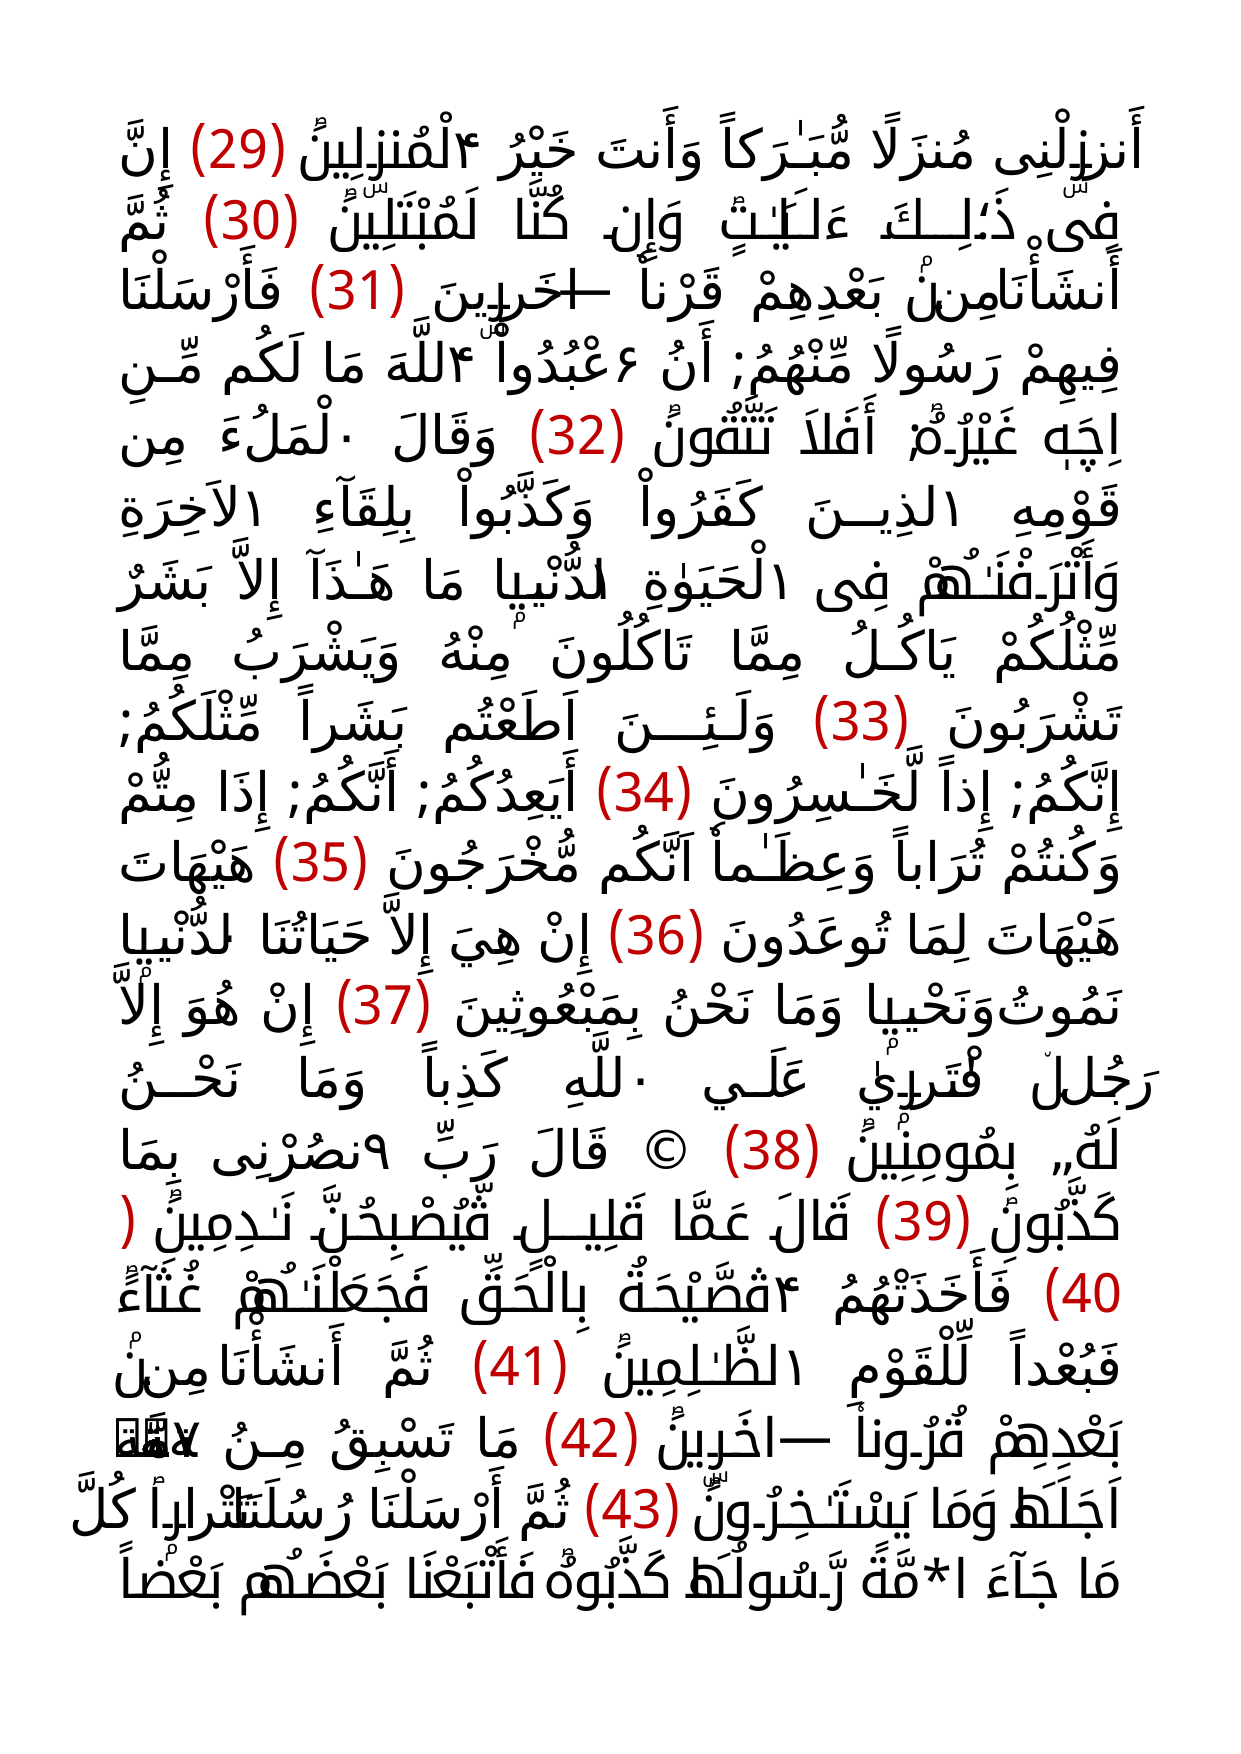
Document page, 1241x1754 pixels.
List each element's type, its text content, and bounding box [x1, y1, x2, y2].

text ¤ بِسْمِ ۱للَّهِ ۱لرَّحْمَـٰنِ ۱لرَّحِيمِ قَدَ اَفْلَحَ ۰لْمُومِنُونَؐ (1) ۰لذِينَ هُمْ فِى صَلاَتِهِمْ خَـٰشِعُونَؐ (2) وَالذِينَ هُمْ عَـنِ ۱للَّغْوۣ مُعْرۣضُونَؐ (3) وَالذِينَ هُمْ لِلزَّكَوٰةِ فَـٰعِلُونَؐ (4) وَالذِينَ هُمْ لِفُرُوجِهِمْ حَـٰفِظُونَ (5) إِلاَّ عَلَيٰٓ أَزْوَ؛جِهِمُ; أَوْ مَا مَلَكَتَ اَيْمَـٰنُهُمْ فَإِنَّهُمْ غَيْرُ مَلُومِينَؐ (6) فَمَنِ 'بْتَغۭيٰ وَرَآءَ ذَ؛لِــكَ فَٱُوْلَئِــكَ هُمُ ۴لْعَادُونَؐ (7) وَالذِيــنَ هُمْ لَأِمَـٰنَـٰتِهِمْ وَعَهْدِهِمْ رَ؛عُونَؐ (8) وَالذِينَ هُمْ عَلَــيٰ صَلَوَ؛تِهِمْ يُحَافِظُونَ (9) ٱُوْلَئِــكَ هُمُ ۴لْوَ؛رۣثُونَ (10) ۰لذِينَ يَرۣثُونَ ۰لْفِرْدَوْسَؐ هُمْ فِيهَا خَـٰلِدُونَؐ (11) وَلَقَدْ خَلَقْنَا ۰لِانسَـٰنَ مِــن سُچَلَةٍ مِّن طِينٍؐ (12) ثُمَّ جَعَلْنَـٰهُ نُطْفَةً فِى قَرۭارٍمَّكِينٍؐ (13) ثُمَّ خَلَقْنَا ۰لنُّطْفَةَ عَلَقَةً فَخَلَقْنَا ۰لْعَلَقَةَ مُضْغَةً فَخَلَقْنَا ۰لْمُضْغَةَ عِظَـٰماً فَكَسَوْنَا ۰لْعِظَـٰمَ لَحْماً ثُمَّ أَنشَأْنَـٰهُ خَلْقاٗ —اخَرَؐ فَتَبَـٰرَكككَ ۰للَّهُ أَحْسَــنُ ۴لْخَـٰلِقِينَؐ (14) ثُمَّ إِنَّكُم بَعْدَ ذَ؛لِــكَ لَمَيِّتُونَؐ (15) ثُمَّ إِنَّكُمْ يَوْمَ ۰لْقِيَـٰمَةِ تُبْعَثُونَؐ (16) وَلَقَدْ خَلَقْنَا فَوْقَكُمْ سَبْعَ طَرَآئِقَؐ وَمَا كُنَّا عَـنِ ۱لْخَلْــقۣ غَـٰفِلِينَؐ (17) وَأَنزَلْنَا مِــنَ ۰لسَّمَآءِ مَآءَۢ بِقَدَرٍ فَأَسْكَنَّـٰهُ فِى ۱لاَرْضِؐ وَإِنَّا عَلَــيٰ ذَهَابٙ بِهِ” لَقَـٰدِرُونَؐ (18) فَأَنشَأْنَا لَكُم بِهِ” جَنَّـٰتٍ مِّن نَّخِيلٍ وَأَعْنَـٰبٍ لَّكُمْ فِيهَا فَوَ؛كِهُ كَثِيرَةٌ وَمِنْهَا تَاكُلُونَ (19) وَشَجَرَةً تَخْرُجُ مِن طُورۣ سِينَآءَ تَنۢبُــتُ بِالدُّهْنِ وَصِبْغٍ لِّلاَكِلِينَؐ (20) وَإِنَّ لَكُمْ فِى ۱لاَنْعَـٰمِ لَعِبْرَةًؐ نَّسْقِيكُم مِّمَّا فِى بُطُونِهَاؐ وَلَكُمْ فِيهَا مَنَـٰفِعُ كَثِيرَةٌ وَمِنْهَا تَاكُلُونَ (21) وَعَلَيْهَا وَعَلَي ۰لْفُلْــكِ تُحْمَلُونَؐ (22) وَلَقَدَ اَرْسَلْنَا نُوحاٗ اِلَيٰ قَوْمِهِ” فَقَالَ يَـٰقَوْمِ ۹عْبُدُواْ ۴للَّهَ مَا لَكُم مِّنِ اِچَهٖ غَيْرُهُؐ; أَفَلاَ تَتَّقُونَؐ (23) ® فَقَالَ ۰لْمَلَؤُاْ ۴لذِيــنَ كَفَرُواْ مِن قَوْمِهِ” مَا هَـٰذَآ إِلاَّ بَشَرٌ مِّثْلُكُمْ يُرۣيدُ أَنْ يَّتَفَضَّــلَ عَلَيْكُمْ وَلَوْ شَآءَ ۰للَّهُ لَأَنزَلَ مَلَئِكَةً مَّا سَمِعْنَا بِهَـٰذَا فِىٓ ءَابَآئِنَا ۰لاَوَّلِينَ (24) إِنْ هُوَ إِلاَّ رَجُلٛ بِهِ” جِنَّةٌ فَتَرَبَّصُواْ بِهِ” حَتَّيٰ حِينٍؐ (25) قَالَ رَبِّ ۹نصُرْنِى بِمَا كَذَّبُونِؐ (26) فَأَوْحَيْنَآ إِلَيْهِ أَنِ 'صْنَعِ ۱لْفُلْــكَ بِأَعْيُنِنَا وَوَحْيِنَاؐ فَإِذَا جَآءَ امْرُنَا وَفَارَ ۰لتَّنُّورُ فَاسْلُــكْ فِيهَا مِــن كُلِّ زَوْجَيْنِ 'ثْنَيْنِ وَأَهْلَكَ إِلاَّ مَــن سَبَــقَ عَلَيْهِ ۱لْقَوْلُ مِنْهُمْؐ وَلاَ تُخَــٰـطِـبْـنِى فِى ۱لذِيــنَ ظَلَمُوٓاْ إِنَّهُم مُّغْرَقُونَؐ (27) فَإِذَا "سْتَوَيْــتَ أَنتَ وَمَــن مَّعَــكَ عَلَي ۰لْفُلْــكِ فَقُـلِ ۱لْحَمْدُ لِلهِ ۱ﻟ﮲ نَجّۭيٰنَا مِــنَ ۰لْقَوْمِ ۱لظَّـٰلِمِينَؐ (28) وَقُل رَّبِّ أَنزۣلْنِى مُنزَلًا مُّبَـٰرَكاً وَأَنتَ خَيْرُ ۴لْمُنزۣلِينَؐ (29) إِنَّ فِى ذَ؛لِــكَ ءَلاَيَـٰتٍؐ وَإِن كُنَّا لَمُبْتَلِينَؐ (30) ثُمَّ أَنشَأْنَا مِنۢ بَعْدِهِمْ قَرْناٗ —اخَرۣينَ (31) فَأَرْسَلْنَا فِيهِمْ رَسُولًا مِّنْهُمُ; أَنُ ۶عْبُدُواْ ۴للَّهَ مَا لَكُم مِّـنِ اِچَهٖ غَيْرُهُؐ; أَفَلاَ تَتَّقُونَؐ (32) وَقَالَ ۰لْمَلُءَ مِن قَوْمِهِ ۱لذِيــنَ كَفَرُواْ وَكَذَّبُواْ بِلِقَآءِ ۱لاَخِرَةِ وَأَتْرَفْنَـٰهُمْ فِى ۱لْحَيَوٰةِ ۱لدُّنْيۭا مَا هَـٰذَآ إِلاَّ بَشَرٌ مِّثْلُكُمْ يَاكُـلُ مِمَّا تَاكُلُونَ مِنْهُ وَيَشْرَبُ مِمَّا تَشْرَبُونَ (33) وَلَـئِـــنَ اَطَعْتُم بَشَراً مِّثْلَكُمُ; إِنَّكُمُ; إِذاً لَّخَـٰسِرُونَ (34) أَيَعِدُكُمُ; أَنَّكُمُ; إِذَا مِتُّمْ وَكُنتُمْ تُرَاباً وَعِظَـٰماٗ اَنَّكُم مُّخْرَجُونَ (35) هَيْهَاتَ هَيْهَاتَ لِمَا تُوعَدُونَ (36) إِنْ هِيَ إِلاَّ حَيَاتُنَا ۰لدُّنْيۭا نَمُوتُ وَنَحْيۭا وَمَا نَحْنُ بِمَبْعُوثِينَ (37) إِنْ هُوَ إِلاَّ رَجُل٘ 'فْتَرۭيٰ عَلَــي ۰للَّهِ كَذِباً وَمَا نَحْــنُ لَهُ„ بِمُومِنِينَؐ (38) © قَالَ رَبِّ ۹نصُرْنِى بِمَا كَذَّبُونِؐ (39) قَالَ عَمَّا قَلِيــلٍ ڤَّيُصْبِحُنَّ نَـٰدِمِينَؐ (40) فَأَخَذَتْهُمُ ۴ڤصَّيْحَةُ بِالْحَقِّ فَجَعَلْنَـٰهُمْ غُثَآءًؐ فَبُعْداً لِّلْقَوْمِ ۱لظَّـٰلِمِينَؐ (41) ثُمَّ أَنشَأْنَا مِنۢ بَعْدِهِمْ قُرُوناٗ —اخَرۣينَؐ (42) مَا تَسْبِقُ مِـنُ ۷مَّةٖ اَجَلَهَا وَمَا يَسْتَـٰخِرُونَؐ (43) ثُمَّ أَرْسَلْنَا رُسُلَنَا تَتْرۭاؐ كُلَّ مَا جَآءَ ا*مَّةً رَّسُولُهَا كَذَّبُوهُؐ فَأَتْبَعْنَا بَعْضَهُم بَعْضاً وَجَعَلْنَـٰهُمُ; أَحَادِيثَؐ فَبُعْداً لِّقَوْمٍ لاَّ يُومِنُونَؐ (44) ثُمَّ أَرْسَلْنَا مُوسۭيٰ وَأَخَاهُ هَـٰرُونَ (45) بِـَٔايَـٰتِنَا وَسُلْطَـٰنٍ مُّبِينٖ (46) اِلَيٰ فِرْعَوْنَ وَمَلْاَئِهِ” فَاسْتَكْبَرُواْ وَكَانُواْ قَوْماٗ عَالِينَؐ (47) فَقَالُوٓاْ أَنُومِنُ لِبَشَرَيْنِ مِثْلِنَا وَقَوْمُهُمَا لَنَا عَـٰبِدُونَؐ (48) فَكَذَّبُوهُمَا فَكَانُواْ مِنَ ۰لْمُهْلَكِينَؐ (49) وَلَقَدَ —اتَيْنَا مُوسَــي ۰لْكِتَـٰبَ لَعَلَّهُمْ يَهْتَدُونَؐ (50) وَجَعَلْنَا "بْنَ مَرْيَمَ وَٱُمَّهُ; ءَايَةًؐ وَءَاوَيْنَـٰهُمَآ إِلَيٰ رُبْوَةٍ ذَاتِ قَرۭارٍ وَمَعِينٍؐ (51) يَـٰٓأَيُّهَا ۰لرُّسُــلُ كُلُواْ مِنَ ۰لطَّيِّبَـٰتِ وَاعْمَلُواْ صَـٰڤِحاٗؐ اِنِّى بِمَا تَعْمَلُونَ عَلِيمٌؐ (52) وَأَنَّ هَـٰذِهِ“ ٱُمَّتُكُمُ; ٱُمَّةً وَ؛حِدَةًؐ وَأَنَا رَبُّكُمْ فَاتَّقُونِؐ (53) فَتَقَطَّعُوٓاْ أَمْرَهُم بَيْنَهُمْ زُبُراًؐ كُلُّ حِزْبٙ بِمَا لَدَيْهِمْ فَرۣحُونَؐ (54) فَذَرْهُمْ فِى غَمْرَتِهِمْ حَتَّيٰ حِينٖؐ (55) اَيَحْسِبُونَ أَنَّمَا نُمِدُّهُم بِهِ” مِــن مَّالٍ وَبَنِينَ (56) نُسَارۣعُ لَهُمْ فِى ۱لْخَيْرَ؛تِؐ بَـل لاَّ يَشْعُرُونَؐ (57) ® إِنَّ ۰لذِيــنَ هُم مِّــنْ خَشْيَةِ رَبِّهِم مُّشْفِقُونَ (58) وَالذِيــنَ هُم بِـَٔايَـٰــتِ رَبِّهِمْ يُومِنُونَ (59) وَالذِيــنَ هُم بِرَبِّهِمْ لاَ يُشْرۣكُونَ (60) وَالذِينَ يُوتُونَ مَآ ءَاتَواْ وَّقُلُوبُهُمْ وَجِلَة٘ اَنَّهُمُ; إِلَيٰ رَبِّهِمْ رَ؛جِعُونَ (61) ٱُوْلَئِــكَ يُسَـٰرۣعُونَ فِى ۱لْخَيْرَ؛تِؐ وَهُمْ لَهَا سَـٰبِقُونَؐ (62) وَلاَ نُكَلِّفُ نَفْساٗ اِلاَّ وُسْعَهَاؐ وَلَدَيْنَا كِتَـٰــبٌ يَنطِقُ بِالْحَقِّ وَهُمْ لاَ يُظْلَمُونَؐ (63) بَلْ قُلُوبُهُمْ فِى غَمْرَةٍ مِّــنْ هَـٰذَاؐ وَلَهُمُ; أَعْمَـٰلٌ مِّن دُونِ ذَ؛لِــكَؐ هُمْ لَهَا عَـٰمِلُونَؐ (64) حَتَّيٰٓ إِذَآ أَخَذْنَا مُتْرَفِيهِم بِالْعَذَابِ إِذَا هُمْ يَجْــَٔـرُونَؐ (65) لاَ تَجْــَٔـرُواْ ۴لْيَوْمَؐ إِنَّكُم مِّنَّا لاَ تُنصَرُونَؐ (66) قَدْ كَانَــتَ —ايَـٰتِى تُتْلۭــيٰ عَلَيْكُمْ فَكُنتُمْ عَلَــيٰٓ أَعْقَـٰبِكُمْ تَنكِصُونَ (67) مُسْتَكْبِـرۣينَ بِهِؐ” سَـٰمِراً تُهْجِرُونَؐ (68) أَفَلَمْ يَدَّبَّرُواْ ۴لْقَوْلَ أَمْ جَآءَهُم مَّا لَمْ يَاتِ ءَابَآءَهُمُ ۴لاَوَّلِينَؐ (69) أَمْ لَمْ يَعْرۣفُواْ رَسُولَهُمْ فَهُمْ لَهُ„ مُنكِرُونَؐ (70) أَمْ يَقُولُونَ بِهِ” جِنَّةٛؐ بَلْ جَآءَهُم بِالْحَقﱢّؐ وَأَكْثَرُهُمْ ڤِڤْحَــقّۣ كَـٰرۣهُونَؐ (71) وَلَوۣ 'تَّبَعَ ۰لْحَــقُّ أَهْوَآءَهُمْ لَفَسَدَتِ ۱لسَّمَـٰوَ؛تُ وَالاَرْضُ وَمَن فِيهِــنَّؐ بَلَ اَتَيْنَـٰهُم بِذِكْرۣهِمْؐ فَهُمْ عَن ذِكْرۣهِم مُّعْرۣضُونَؐ (72) أَمْ تَسْـَٔلُهُمْ خَرْجاًؐ فَخَرَاجُ رَبِّــكَ خَيْرٌؐ وَهُوَ خَيْرُ ۴لرَّ؛زۣقِينَؐ (73) وَإِنَّــكَ لَتَدْعُوهُمُ; إِلَيٰ صِرَ؛طٍ مُّسْتَقِيمٍؐ (74) وَإِنَّ ۰لذِيــنَ لاَ يُومِنُونَ بِالاَخِرَةِ عَنِ ۱لصِّرَ؛طِ لَنَـٰكِبُونَؐ (75) ¥ وَلَوْ رَحِمْنَـٰهُمْ وَكَشَفْنَا مَا بِهِم مِّــن ضُرٍّ ڤَّڤَجُّواْ فِى طُغْيَـٰنِهِمْ يَعْمَهُونَؐ (76) وَلَقَدَ اَخَذْنَـٰهُم بِالْعَذَابِ فَمَا "سْتَكَانُواْ لِرَبِّهِمْ وَمَا يَتَضَرَّعُونَؐ (77) حَتَّيٰٓ إِذَا فَتَحْنَا عَلَيْهِم بَاباً ذَا عَذَابٍ شَدِيدٖ اِذَا هُمْ فِيهِ مُبْلِسُونَؐ (78) وَهُوَ ۰ﻟـذِىٓ أَنشَأَ لَكُمُ ۴لسَّمْعَ وَالاَبْصَـٰرَ وَالاَفْـِٕدَةَؐ قَلِيلًا مَّا تَشْكُرُونَؐ (79) وَهُوَ ۰ﻟ﮲ ذَرَأَكُمْ فِى ۱لاَرْضِ وَإِلَيْهِ تُحْشَرُونَؐ (80) وَهُوَ ۰ﻟ﮲ يُحْىِ” وَيُمِيــتُؐ وَلَهُ èخْتِچَفُ ۴ليْلِ وَالنَّهۭارۣؐ أَفَلاَ تَعْقِلُونَؐ (81) بَــلْ قَالُواْ مِثْــلَ مَا قَالَ ۰لاَوَّلُونَ (82) قَالُوٓاْ أَ.ذَا مِتْنَا وَكُنَّا تُرَاباً وَعِظَـٰماٗ اِنَّا لَمَبْعُوثُونَؐ (83) لَقَدْ وُعِدْنَا نَحْنُ وَءَابَآؤُنَا هَـٰذَا مِن قَبْلُؐ إِنْ هَـٰذَآ إِلٓاَّ أَسَـٰطِيرُ ۴لاَوَّلِينَؐ (84) قُل لِّمَنِ ۱لاَرْضُ وَمَن فِيهَآ إِن كُنتُمْ تَعْلَمُونَ (85) سَيَقُولُونننَ لِلهِؐ قُــلَ اَفَلاَ تَذَّكَّرُونَؐ (86) قُلْ مَن رَّبُّ ۴لسَّمَـٰوَ؛تِ ۱لسَّبْعِ وَرَبُّ ۴لْعَرْشِ ۱لْعَظِيمِؐ (87) سَيَقُولُونَ لِلهِؐ قُلَ اَفَلاَ تَتَّقُونَؐ (88) قُلْ مَنۢ بِيَدِهِ” مَلَكُوتُ كُــلّۣ شَيْءٍ وَهُوَ يُجِيرُ وَلاَ يُجَارُ عَلَيْهِ إِن كُنتُمْ تَعْلَمُونَ (89) سَيَقُولُونَ لِلهِؐ قُلْ فَأَنّۭيٰ [118, 118, 1122, 1621]
